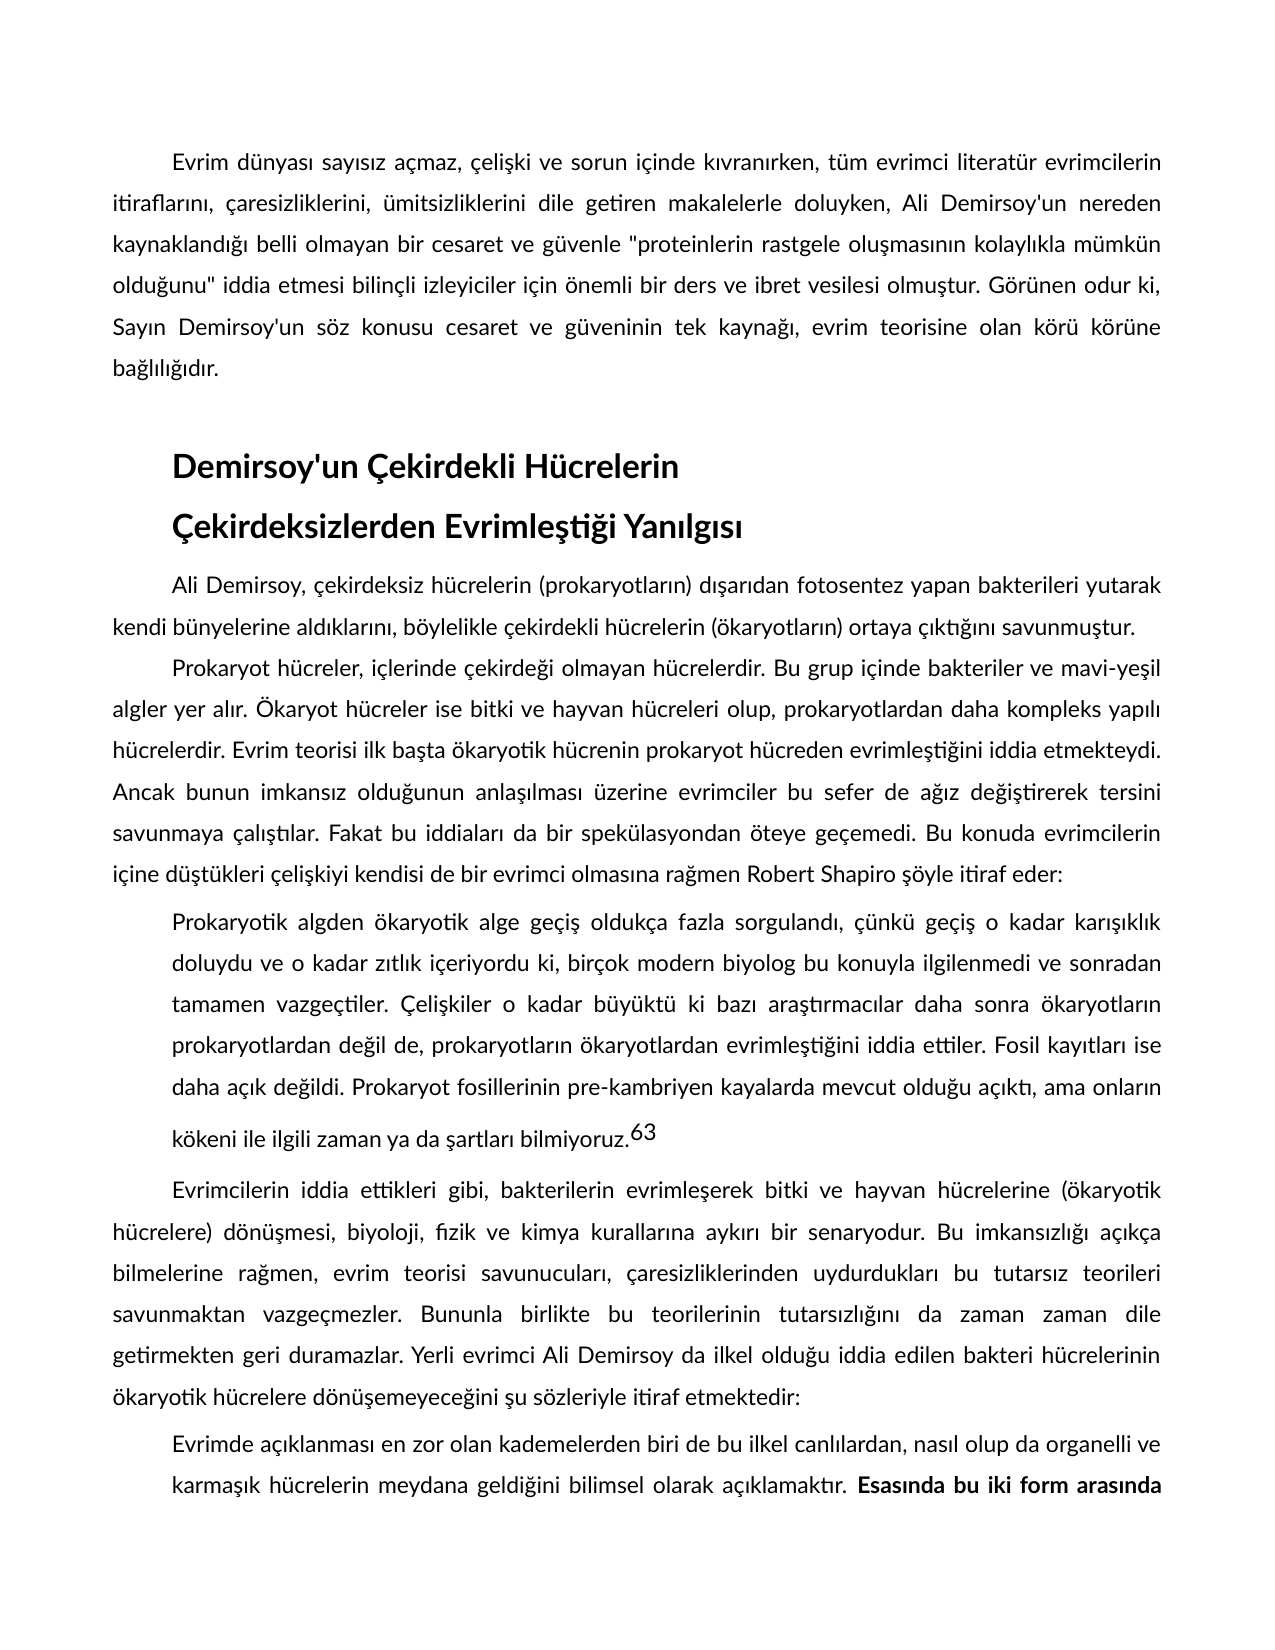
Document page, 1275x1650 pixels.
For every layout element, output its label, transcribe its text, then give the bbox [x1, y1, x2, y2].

text Prokaryot hücreler, içlerinde çekirdeği olmayan hücrelerdir. Bu grup içinde bakteriler ve mavi-yeşil algler yer alır. Ökaryot hücreler ise bitki ve hayvan hücreleri olup, prokaryotlardan daha kompleks yapılı hücrelerdir. Evrim teorisi ilk başta ökaryotik hücrenin prokaryot hücreden evrimleştiğini iddia etmekteydi. Ancak bunun imkansız olduğunun anlaşılması üzerine evrimciler bu sefer de ağız değiştirerek tersini savunmaya çalıştılar. Fakat bu iddiaları da bir spekülasyondan öteye geçemedi. Bu konuda evrimcilerin içine düştükleri çelişkiyi kendisi de bir evrimci olmasına rağmen Robert Shapiro şöyle itiraf eder: [112, 654, 1162, 888]
text Demirsoy'un Çekirdekli Hücrelerin Çekirdeksizlerden Evrimleştiği Yanılgısı [172, 445, 1162, 545]
text Prokaryotik algden ökaryotik alge geçiş oldukça fazla sorgulandı, çünkü geçiş o kadar karışıklık doluydu ve o kadar zıtlık içeriyordu ki, birçok modern biyolog bu konuyla ilgilenmedi ve sonradan tamamen vazgeçtiler. Çelişkiler o kadar büyüktü ki bazı araştırmacılar daha sonra ökaryotların prokaryotlardan değil de, prokaryotların ökaryotlardan evrimleştiğini iddia ettiler. Fosil kayıtları ise daha açık değildi. Prokaryot fosillerinin pre-kambriyen kayalarda mevcut olduğu açıktı, ama onların kökeni ile ilgili zaman ya da şartları bilmiyoruz.63 [172, 908, 1162, 1152]
text Evrimde açıklanması en zor olan kademelerden biri de bu ilkel canlılardan, nasıl olup da organelli ve karmaşık hücrelerin meydana geldiğini bilimsel olarak açıklamaktır. Esasında bu iki form arasında [172, 1430, 1162, 1498]
text Ali Demirsoy, çekirdeksiz hücrelerin (prokaryotların) dışarıdan fotosentez yapan bakterileri yutarak kendi bünyelerine aldıklarını, böylelikle çekirdekli hücrelerin (ökaryotların) ortaya çıktığını savunmuştur. [112, 571, 1162, 640]
text Evrimcilerin iddia ettikleri gibi, bakterilerin evrimleşerek bitki ve hayvan hücrelerine (ökaryotik hücrelere) dönüşmesi, biyoloji, fizik ve kimya kurallarına aykırı bir senaryodur. Bu imkansızlığı açıkça bilmelerine rağmen, evrim teorisi savunucuları, çaresizliklerinden uydurdukları bu tutarsız teorileri savunmaktan vazgeçmezler. Bununla birlikte bu teorilerinin tutarsızlığını da zaman zaman dile getirmekten geri duramazlar. Yerli evrimci Ali Demirsoy da ilkel olduğu iddia edilen bakteri hücrelerinin ökaryotik hücrelere dönüşemeyeceğini şu sözleriyle itiraf etmektedir: [112, 1176, 1162, 1410]
text Evrim dünyası sayısız açmaz, çelişki ve sorun içinde kıvranırken, tüm evrimci literatür evrimcilerin itiraflarını, çaresizliklerini, ümitsizliklerini dile getiren makalelerle doluyken, Ali Demirsoy'un nereden kaynaklandığı belli olmayan bir cesaret ve güvenle "proteinlerin rastgele oluşmasının kolaylıkla mümkün olduğunu" iddia etmesi bilinçli izleyiciler için önemli bir ders ve ibret vesilesi olmuştur. Görünen odur ki, Sayın Demirsoy'un söz konusu cesaret ve güveninin tek kaynağı, evrim teorisine olan körü körüne bağlılığıdır. [112, 148, 1162, 381]
